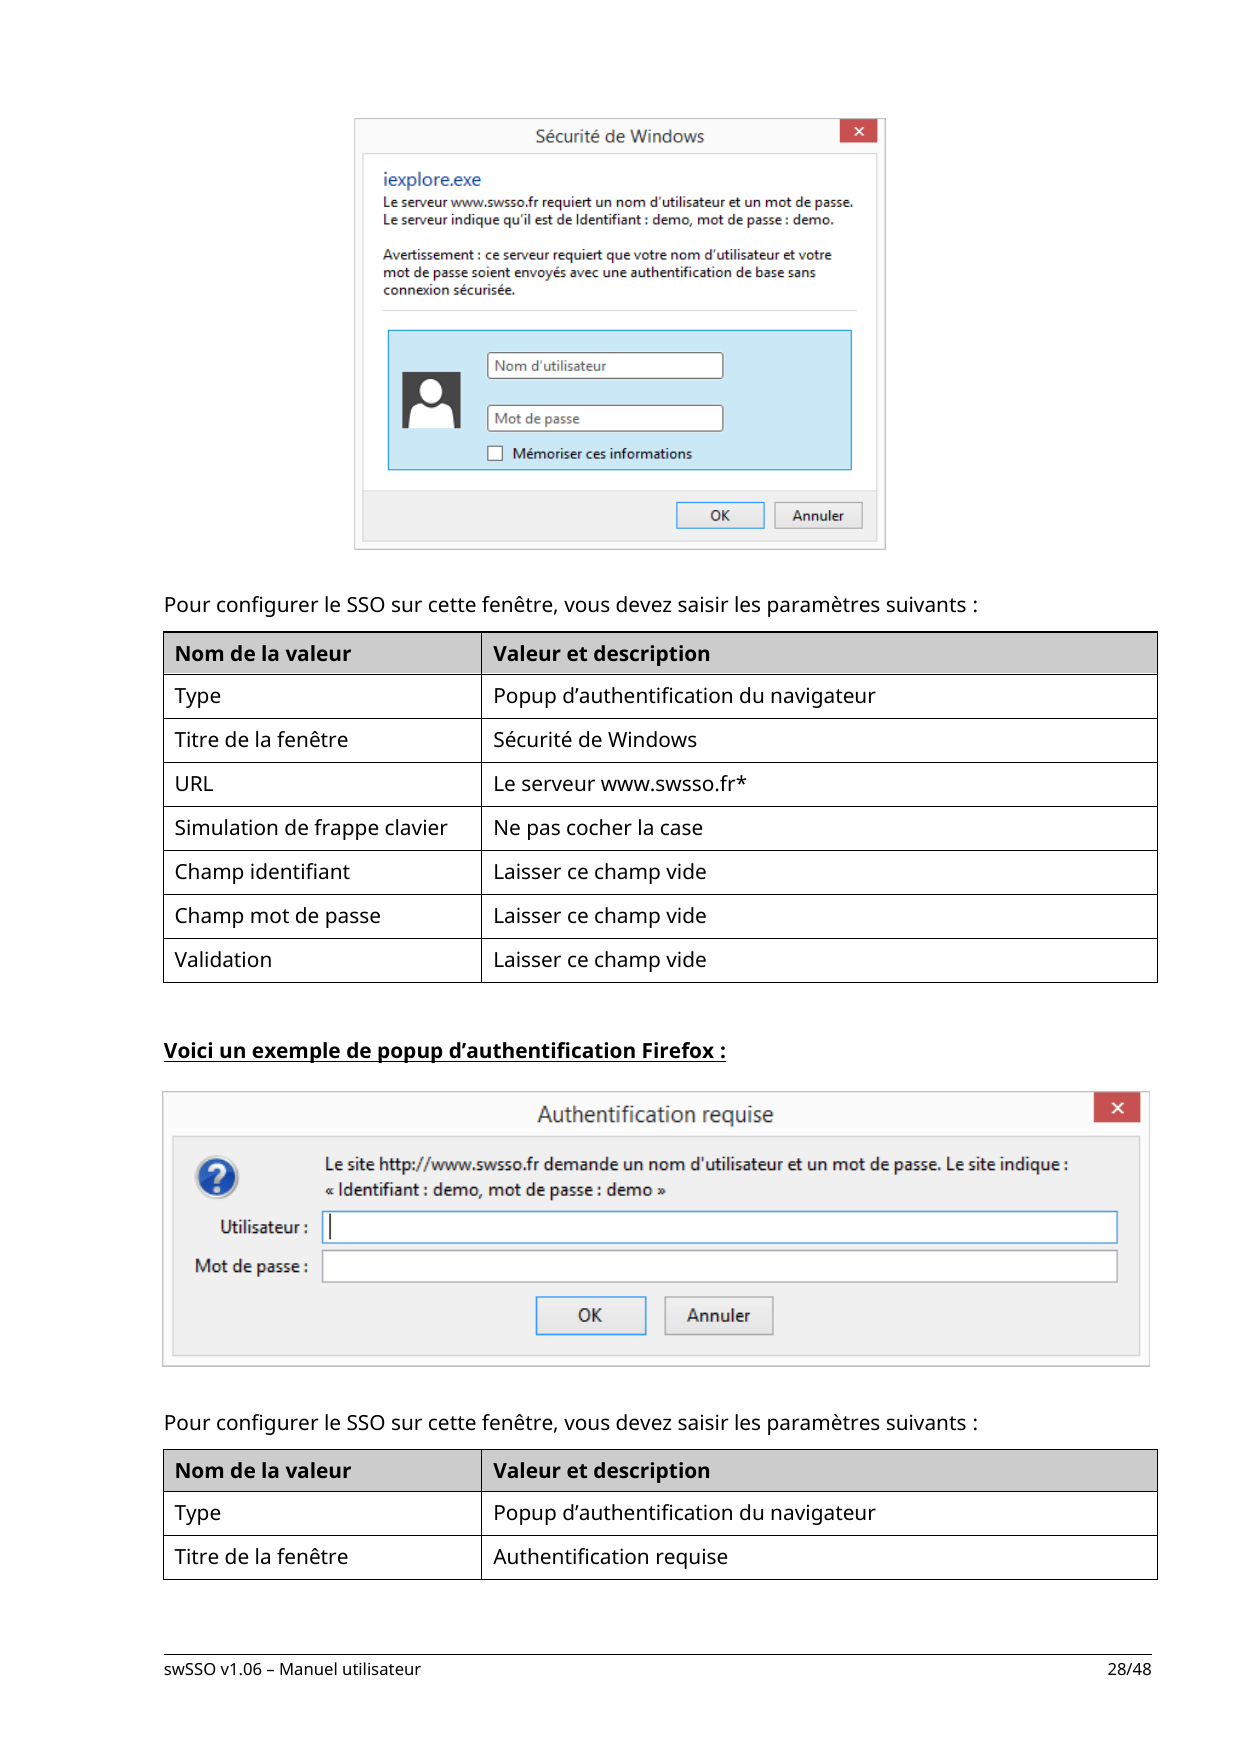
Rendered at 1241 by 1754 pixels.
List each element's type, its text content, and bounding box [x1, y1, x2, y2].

table_header Nom de la valeur [164, 633, 481, 673]
table_cell Le serveur www.swsso.fr* [482, 763, 1157, 806]
table_header Valeur et description [482, 1450, 1157, 1491]
table_cell Champ identifiant [164, 851, 481, 894]
text Pour configurer le SSO sur cette fenêtre, vous devez saisir les paramètres suivants : [164, 1408, 1152, 1436]
table_cell Laisser ce champ vide [482, 851, 1157, 894]
table_cell Validation [164, 939, 481, 982]
table_cell Titre de la fenêtre [164, 1536, 481, 1579]
text Pour configurer le SSO sur cette fenêtre, vous devez saisir les paramètres suivants : [164, 591, 1152, 619]
table_cell Popup d’authentification du navigateur [482, 1492, 1157, 1534]
text Voici un exemple de popup d’authentification Firefox : [164, 1036, 1152, 1065]
table_cell Simulation de frappe clavier [164, 807, 481, 850]
table_cell Laisser ce champ vide [482, 895, 1157, 938]
table_cell Popup d’authentification du navigateur [482, 675, 1157, 717]
table_cell Type [164, 675, 481, 717]
picture [354, 118, 886, 550]
table_cell Champ mot de passe [164, 895, 481, 938]
table_header Valeur et description [482, 633, 1157, 673]
picture [162, 1091, 1150, 1367]
table_cell Type [164, 1492, 481, 1534]
table_cell URL [164, 763, 481, 806]
table_cell Authentification requise [482, 1536, 1157, 1579]
table_cell Sécurité de Windows [482, 719, 1157, 762]
table_cell Titre de la fenêtre [164, 719, 481, 762]
table_cell Laisser ce champ vide [482, 939, 1157, 982]
table_header Nom de la valeur [164, 1450, 481, 1491]
table_cell Ne pas cocher la case [482, 807, 1157, 850]
